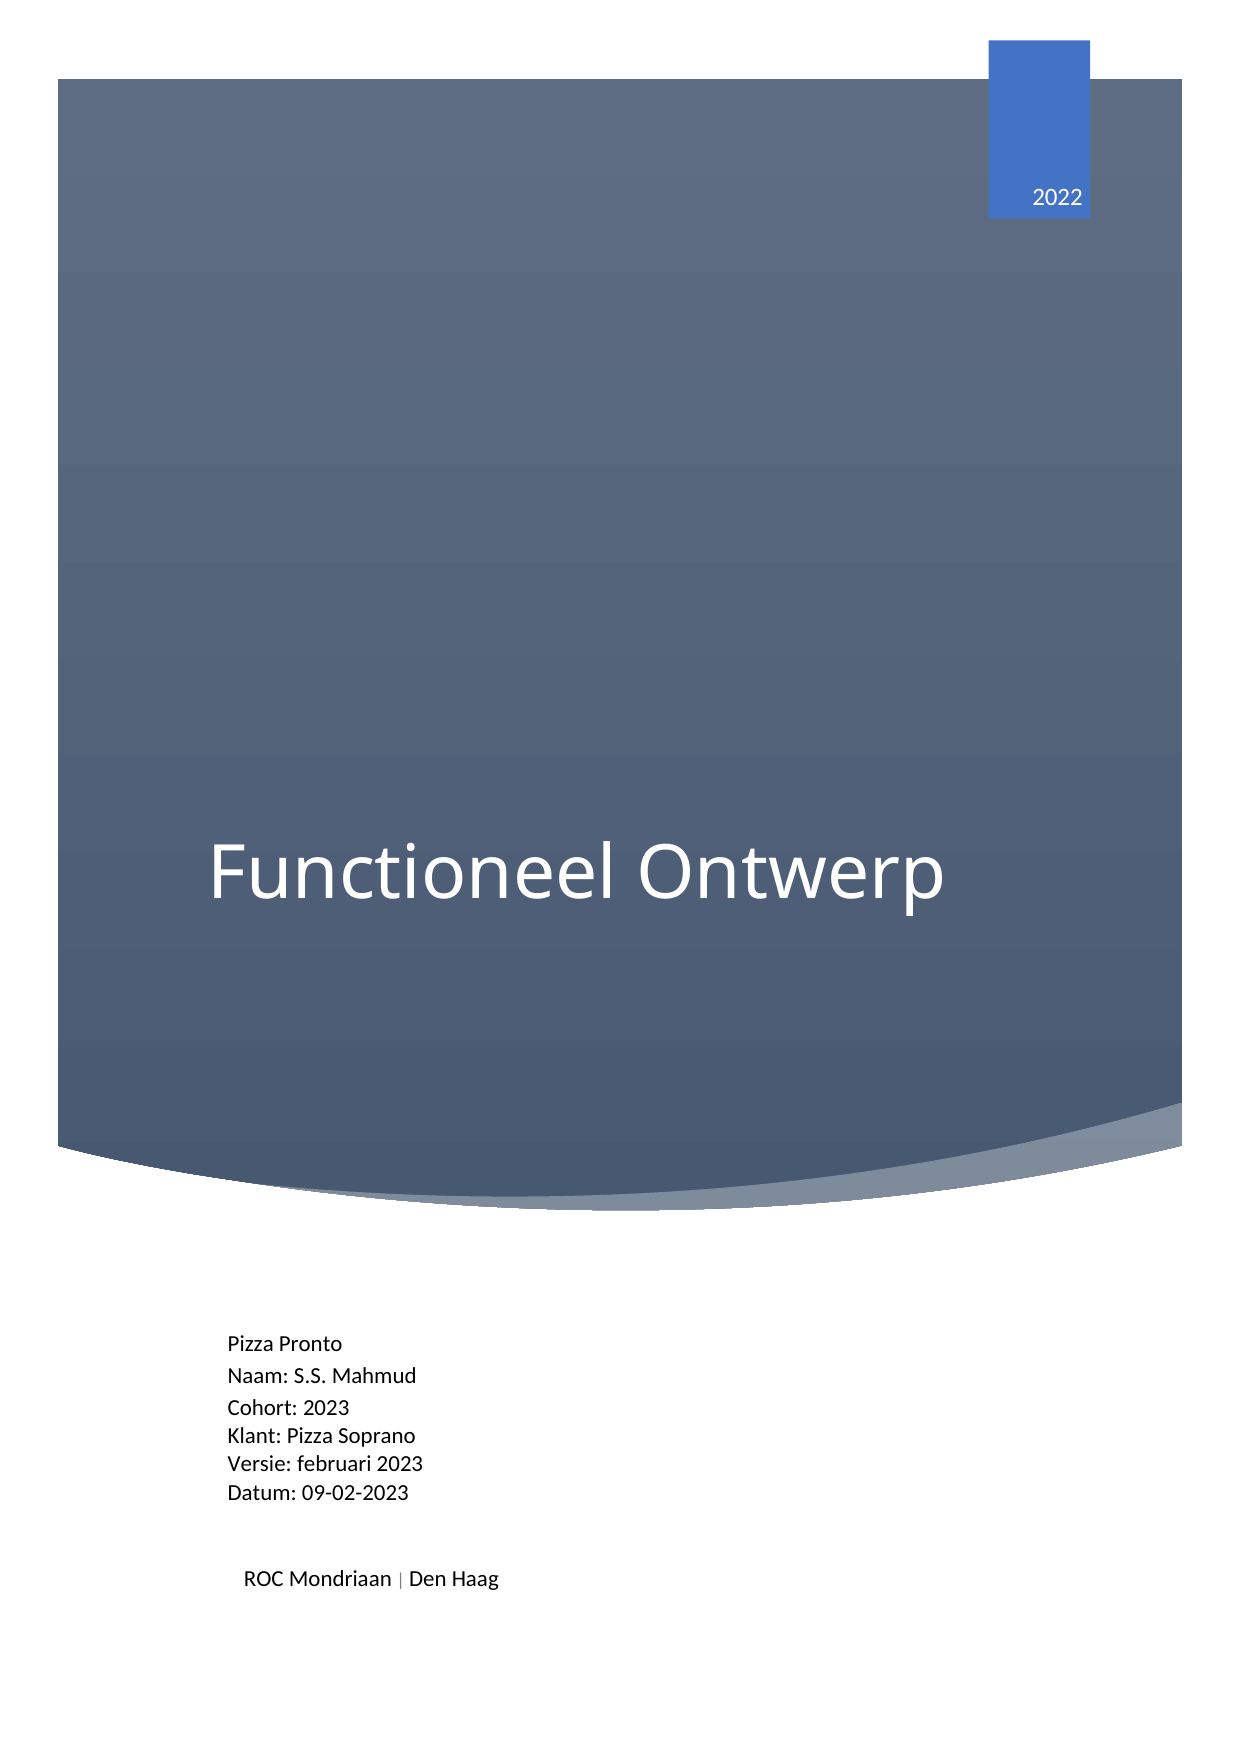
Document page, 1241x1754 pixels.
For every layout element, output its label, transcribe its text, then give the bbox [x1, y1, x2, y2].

text Cohort: 2023 [227, 1393, 951, 1422]
text Versie: februari 2023 [227, 1449, 951, 1478]
text Naam: S.S. Mahmud [227, 1361, 951, 1389]
text ROC Mondriaan | Den Haag [244, 1564, 967, 1592]
text Pizza Pronto [227, 1329, 951, 1357]
text Klant: Pizza Soprano [227, 1422, 951, 1449]
text 2022 [996, 181, 1083, 211]
text Datum: 09-02-2023 [227, 1478, 951, 1506]
